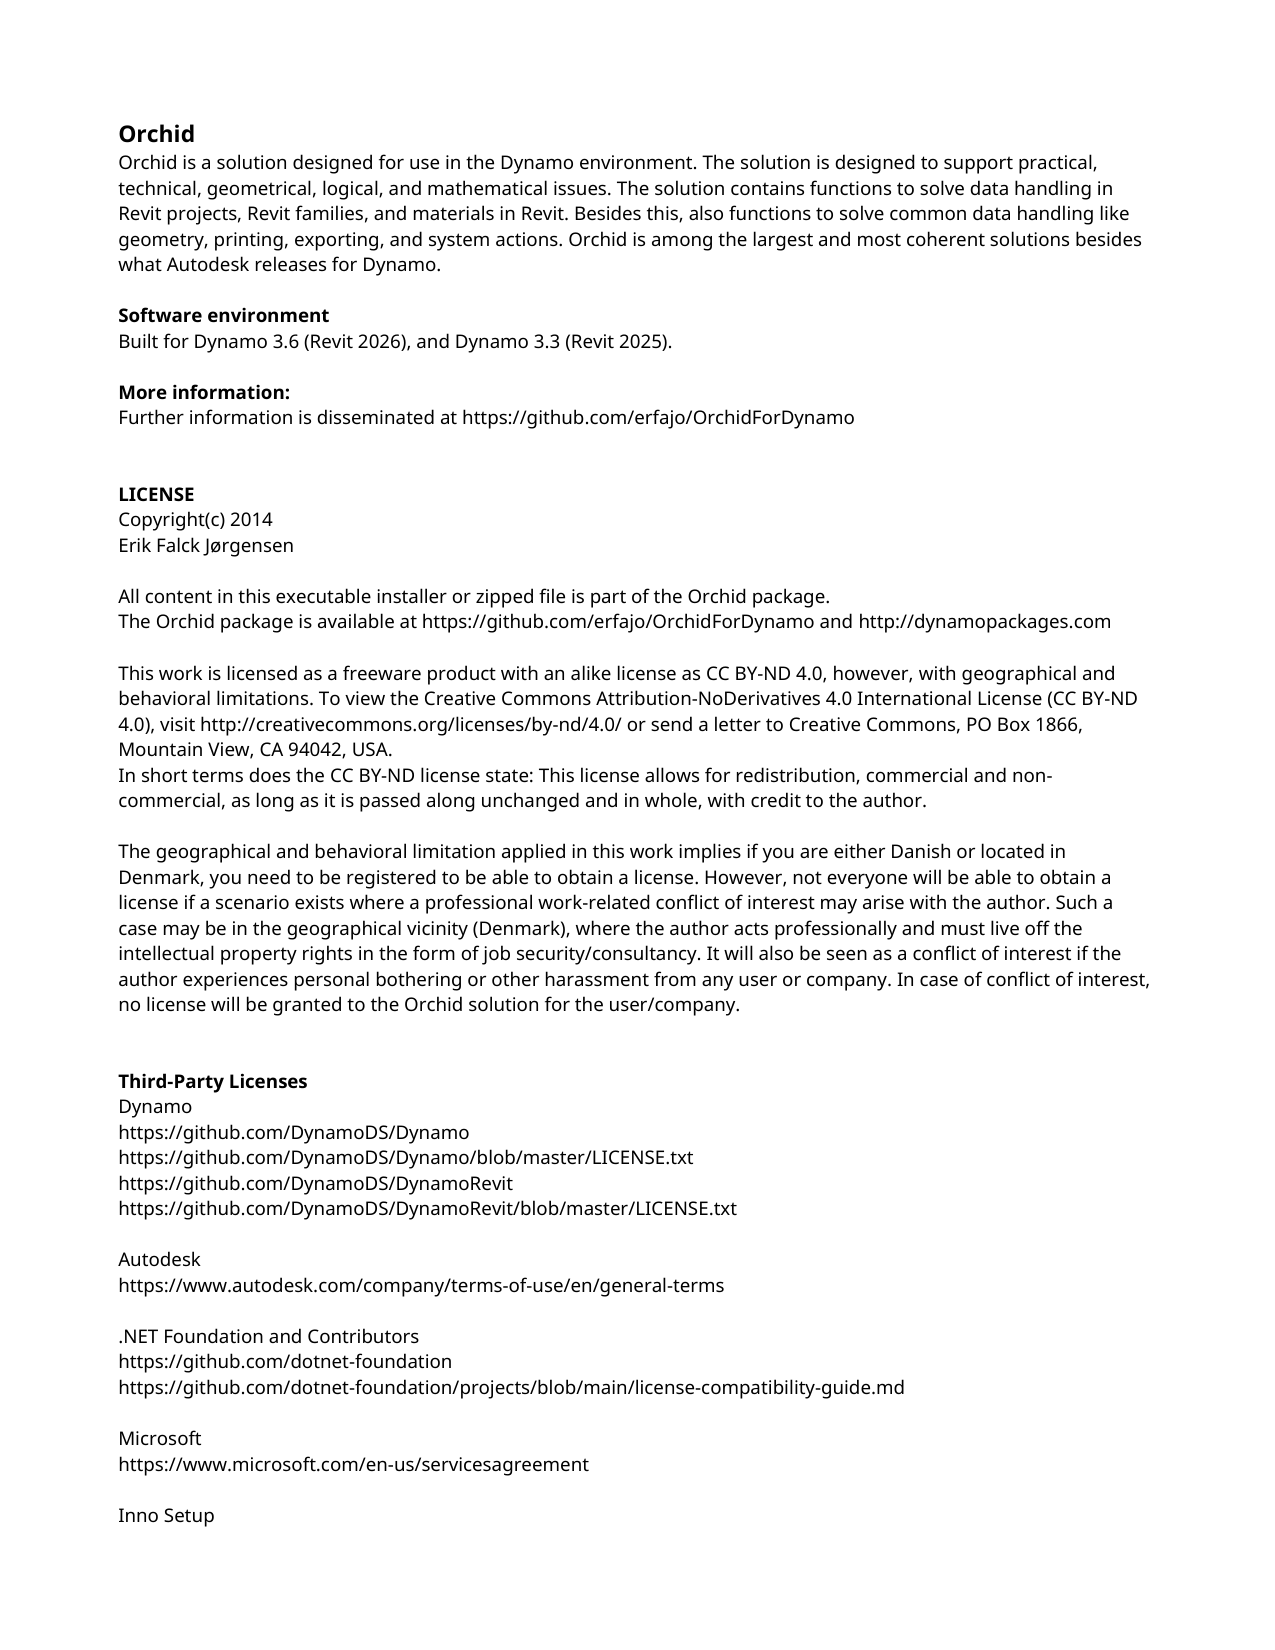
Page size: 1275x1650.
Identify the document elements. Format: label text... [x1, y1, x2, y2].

text https://github.com/DynamoDS/Dynamo [118, 1119, 1157, 1145]
text The geographical and behavioral limitation applied in this work implies if you are either Danish or located in Denmark, you need to be registered to be able to obtain a license. However, not everyone will be able to obtain a license if a scenario exists where a professional work-related conflict of interest may arise with the author. Such a case may be in the geographical vicinity (Denmark), where the author acts professionally and must live off the intellectual property rights in the form of job security/consultancy. It will also be seen as a conflict of interest if the author experiences personal bothering or other harassment from any user or company. In case of conflict of interest, no license will be granted to the Orchid solution for the user/company. [118, 838, 1157, 1017]
text Inno Setup [118, 1502, 1157, 1527]
text https://github.com/dotnet-foundation [118, 1349, 1157, 1374]
text https://www.microsoft.com/en-us/servicesagreement [118, 1451, 1157, 1476]
text In short terms does the CC BY-ND license state: This license allows for redistribution, commercial and non-commercial, as long as it is passed along unchanged and in whole, with credit to the author. [118, 762, 1157, 813]
text All content in this executable installer or zipped file is part of the Orchid package. [118, 583, 1157, 609]
text Orchid [118, 118, 1157, 149]
text https://github.com/DynamoDS/Dynamo/blob/master/LICENSE.txt [118, 1145, 1157, 1170]
text Built for Dynamo 3.6 (Revit 2026), and Dynamo 3.3 (Revit 2025). [118, 328, 1157, 353]
text Copyright(c) 2014 [118, 507, 1157, 532]
text Autodesk [118, 1247, 1157, 1272]
text Erik Falck Jørgensen [118, 532, 1157, 558]
text Orchid is a solution designed for use in the Dynamo environment. The solution is designed to support practical, technical, geometrical, logical, and mathematical issues. The solution contains functions to solve data handling in Revit projects, Revit families, and materials in Revit. Besides this, also functions to solve common data handling like geometry, printing, exporting, and system actions. Orchid is among the largest and most coherent solutions besides what Autodesk releases for Dynamo. [118, 149, 1157, 277]
text https://github.com/DynamoDS/DynamoRevit [118, 1170, 1157, 1196]
text Microsoft [118, 1425, 1157, 1451]
text LICENSE [118, 481, 1157, 507]
text Third-Party Licenses [118, 1068, 1157, 1094]
text https://www.autodesk.com/company/terms-of-use/en/general-terms [118, 1272, 1157, 1298]
text This work is licensed as a freeware product with an alike license as CC BY-ND 4.0, however, with geographical and behavioral limitations. To view the Creative Commons Attribution-NoDerivatives 4.0 International License (CC BY-ND 4.0), visit http://creativecommons.org/licenses/by-nd/4.0/ or send a letter to Creative Commons, PO Box 1866, Mountain View, CA 94042, USA. [118, 660, 1157, 762]
text Further information is disseminated at https://github.com/erfajo/OrchidForDynamo [118, 404, 1157, 430]
text https://github.com/DynamoDS/DynamoRevit/blob/master/LICENSE.txt [118, 1196, 1157, 1221]
text Software environment [118, 302, 1157, 328]
text More information: [118, 379, 1157, 404]
text Dynamo [118, 1094, 1157, 1119]
text https://github.com/dotnet-foundation/projects/blob/main/license-compatibility-guide.md [118, 1374, 1157, 1400]
text .NET Foundation and Contributors [118, 1323, 1157, 1349]
text The Orchid package is available at https://github.com/erfajo/OrchidForDynamo and http://dynamopackages.com [118, 609, 1157, 634]
